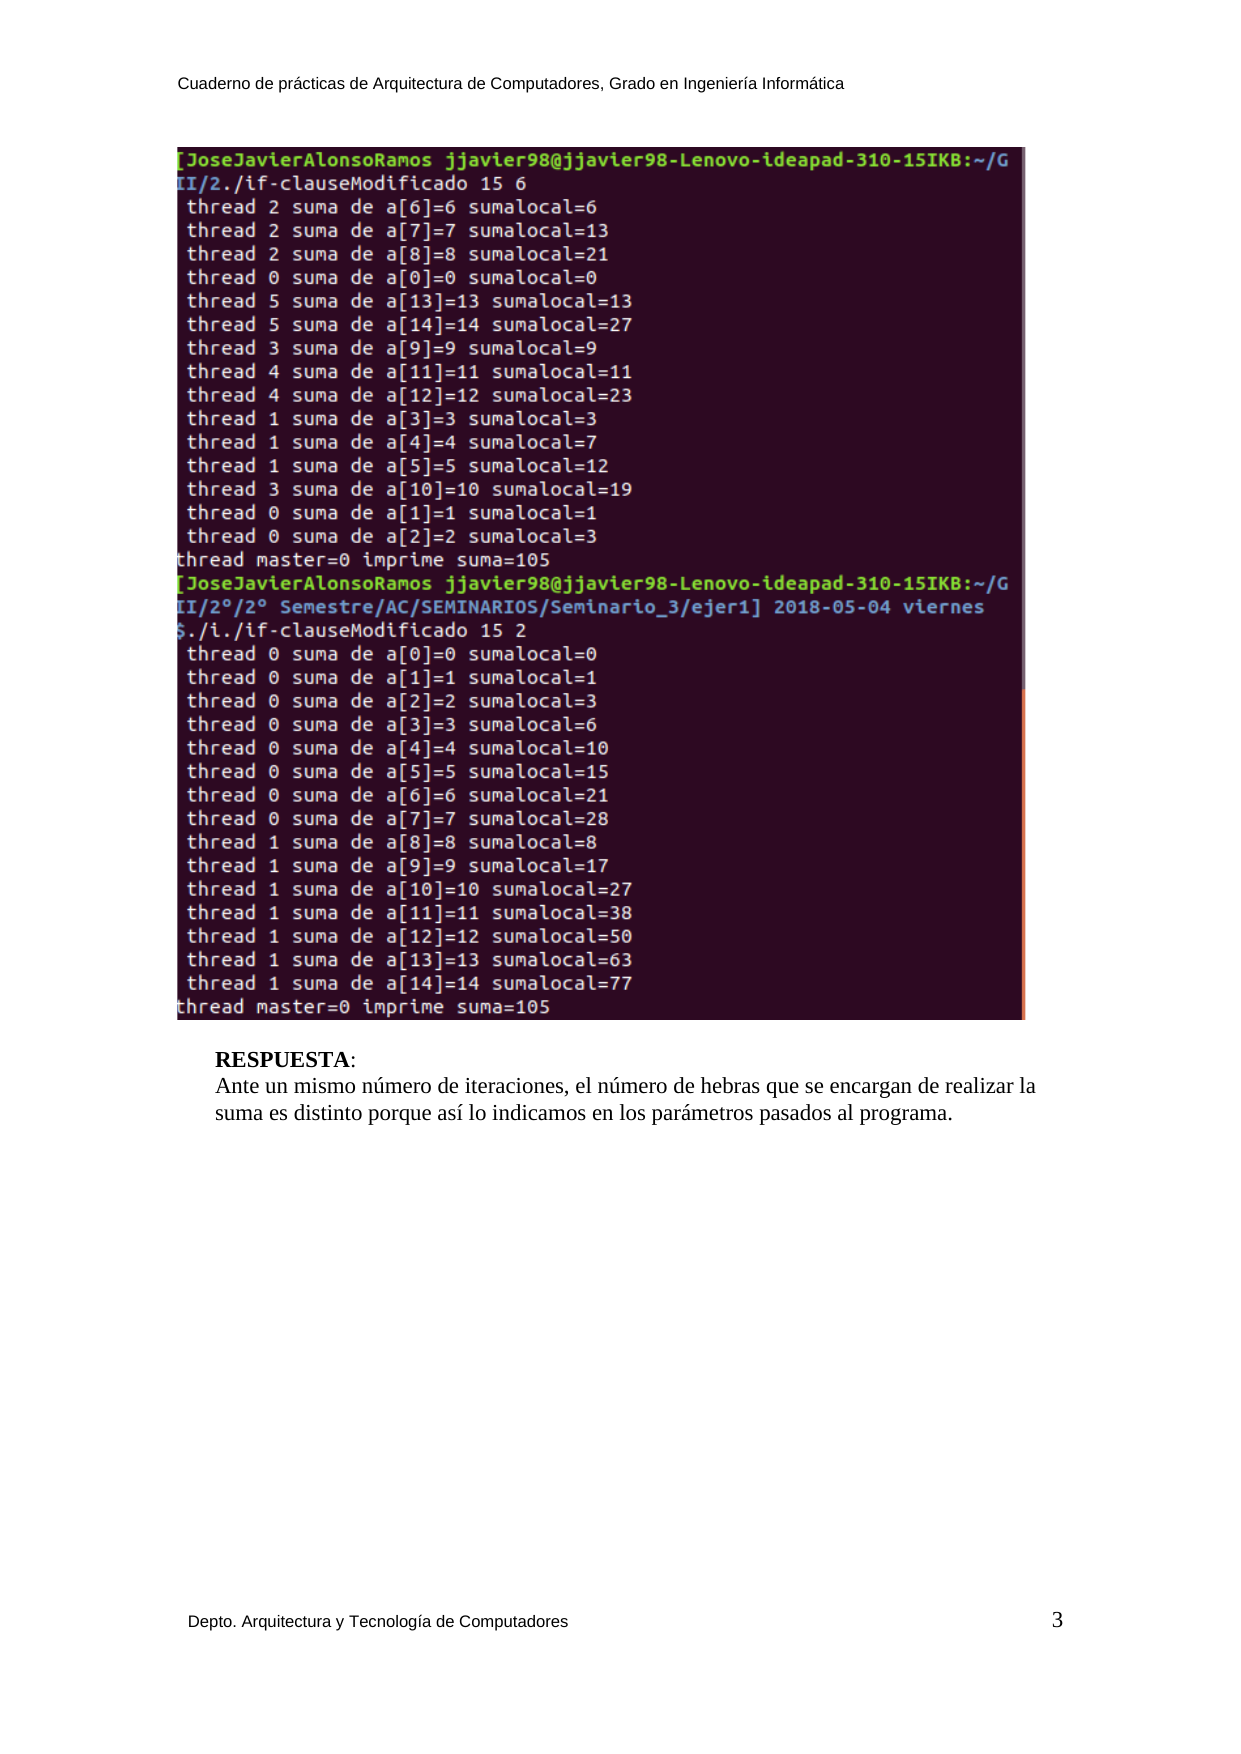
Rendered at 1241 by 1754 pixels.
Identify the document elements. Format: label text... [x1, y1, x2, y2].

text RESPUESTA: [215, 1046, 1063, 1072]
picture [177, 147, 1026, 1020]
text Ante un mismo número de iteraciones, el número de hebras que se encargan de realizar la suma es distinto porque así lo indicamos en los parámetros pasados al programa. [215, 1072, 1063, 1125]
